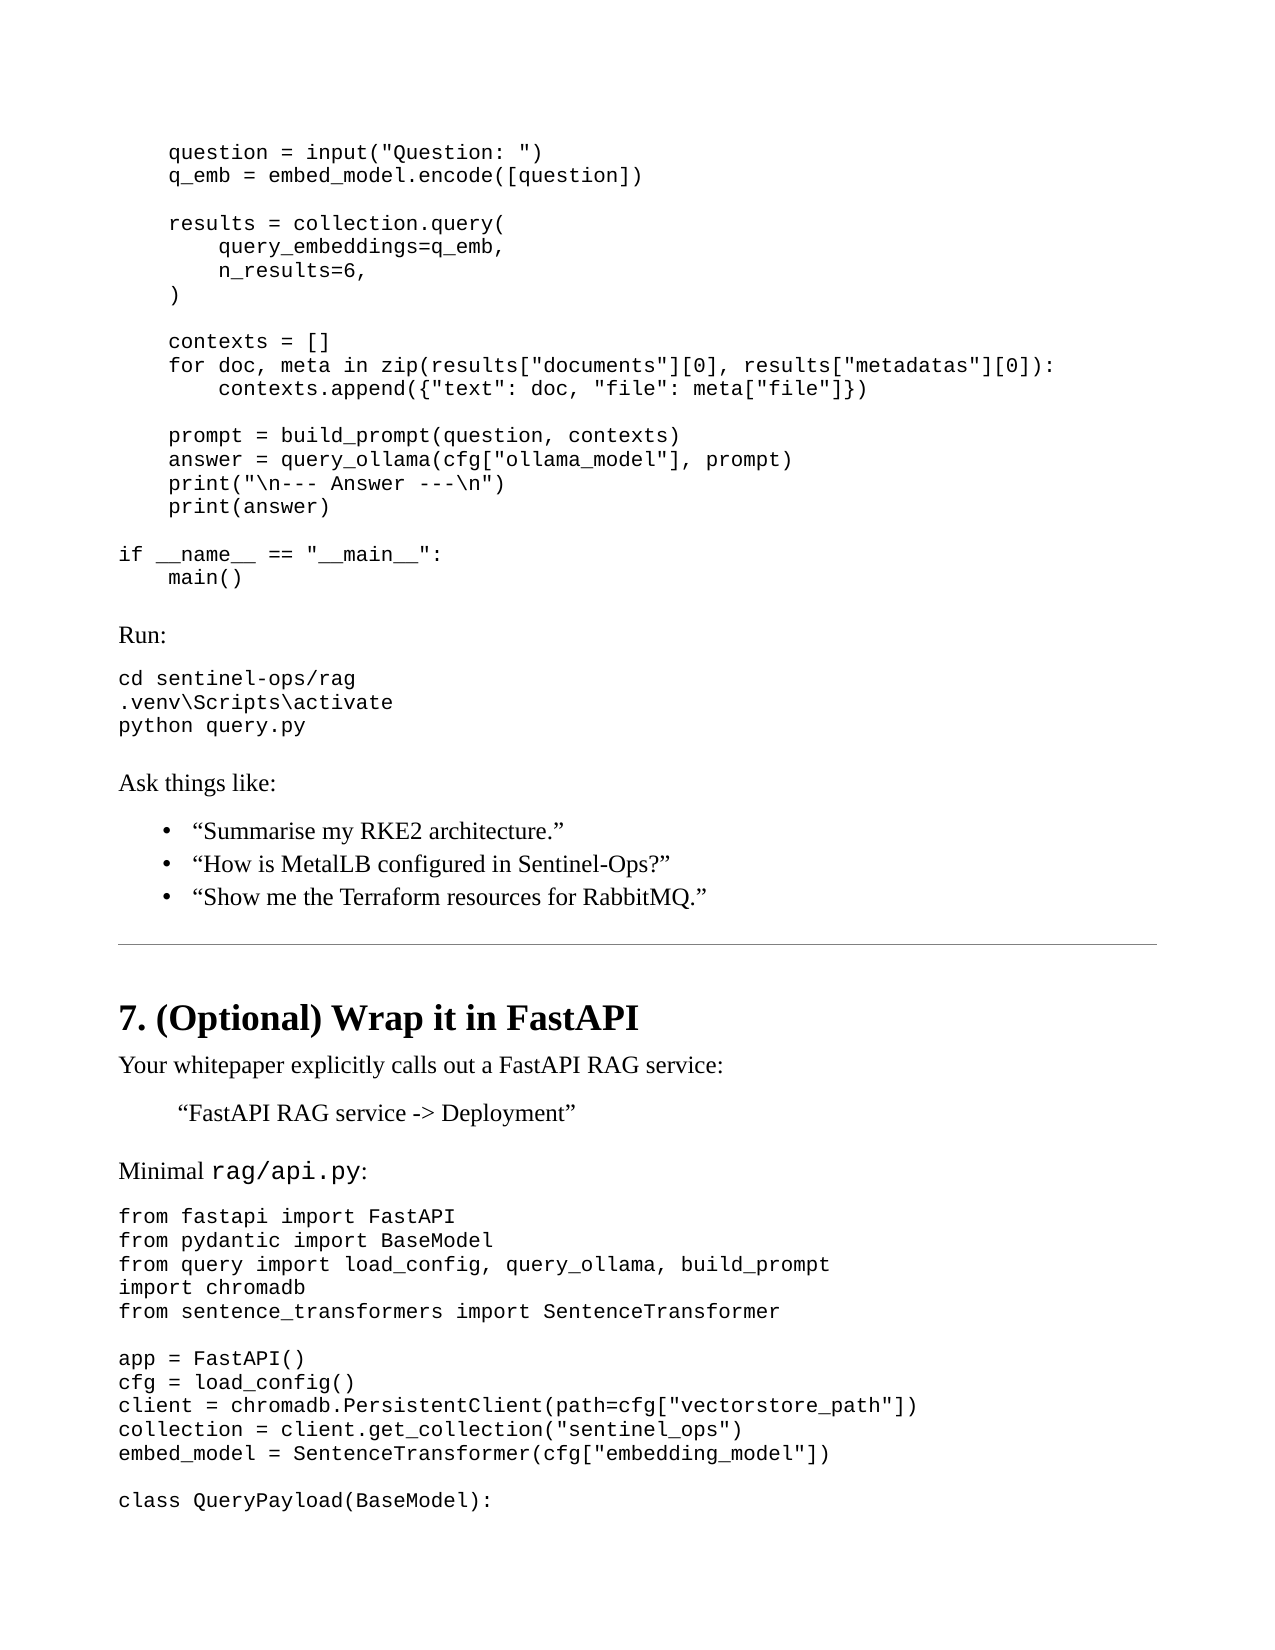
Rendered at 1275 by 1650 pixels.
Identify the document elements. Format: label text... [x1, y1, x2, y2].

text if __name__ == "__main__": [118, 544, 1157, 567]
text app = FastAPI() [118, 1348, 1157, 1372]
text from pydantic import BaseModel [118, 1230, 1157, 1254]
text prompt = build_prompt(question, contexts) [118, 426, 1157, 449]
text for doc, meta in zip(results["documents"][0], results["metadatas"][0]): [118, 354, 1157, 378]
text cfg = load_config() [118, 1372, 1157, 1396]
text client = chromadb.PersistentClient(path=cfg["vectorstore_path"]) [118, 1396, 1157, 1419]
text Run: [118, 621, 1157, 649]
text cd sentinel-ops/rag [118, 668, 1157, 692]
text import chromadb [118, 1277, 1157, 1301]
text embed_model = SentenceTransformer(cfg["embedding_model"]) [118, 1443, 1157, 1466]
text results = collection.query( [118, 213, 1157, 236]
text Your whitepaper explicitly calls out a FastAPI RAG service: [118, 1051, 1157, 1079]
text python query.py [118, 715, 1157, 739]
text ) [118, 284, 1157, 307]
subtitle 7. (Optional) Wrap it in FastAPI [118, 995, 1157, 1038]
text query_embeddings=q_emb, [118, 236, 1157, 260]
text .venv\Scripts\activate [118, 692, 1157, 715]
text from query import load_config, query_ollama, build_prompt [118, 1254, 1157, 1277]
text contexts.append({"text": doc, "file": meta["file"]}) [118, 378, 1157, 402]
text class QueryPayload(BaseModel): [118, 1490, 1157, 1514]
text Minimal rag/api.py: [118, 1156, 1157, 1187]
text print(answer) [118, 496, 1157, 520]
text n_results=6, [118, 260, 1157, 284]
text print("\n--- Answer ---\n") [118, 473, 1157, 496]
text from fastapi import FastAPI [118, 1206, 1157, 1230]
list “How is MetalLB configured in Sentinel‑Ops?” [162, 849, 1157, 878]
text answer = query_ollama(cfg["ollama_model"], prompt) [118, 449, 1157, 473]
text Ask things like: [118, 768, 1157, 797]
list “Summarise my RKE2 architecture.” [162, 816, 1157, 845]
text “FastAPI RAG service -> Deployment” [177, 1098, 1098, 1127]
list “Show me the Terraform resources for RabbitMQ.” [162, 882, 1157, 911]
text q_emb = embed_model.encode([question]) [118, 165, 1157, 189]
text contexts = [] [118, 331, 1157, 354]
text collection = client.get_collection("sentinel_ops") [118, 1419, 1157, 1443]
text from sentence_transformers import SentenceTransformer [118, 1301, 1157, 1324]
text main() [118, 567, 1157, 591]
text question = input("Question: ") [118, 142, 1157, 165]
